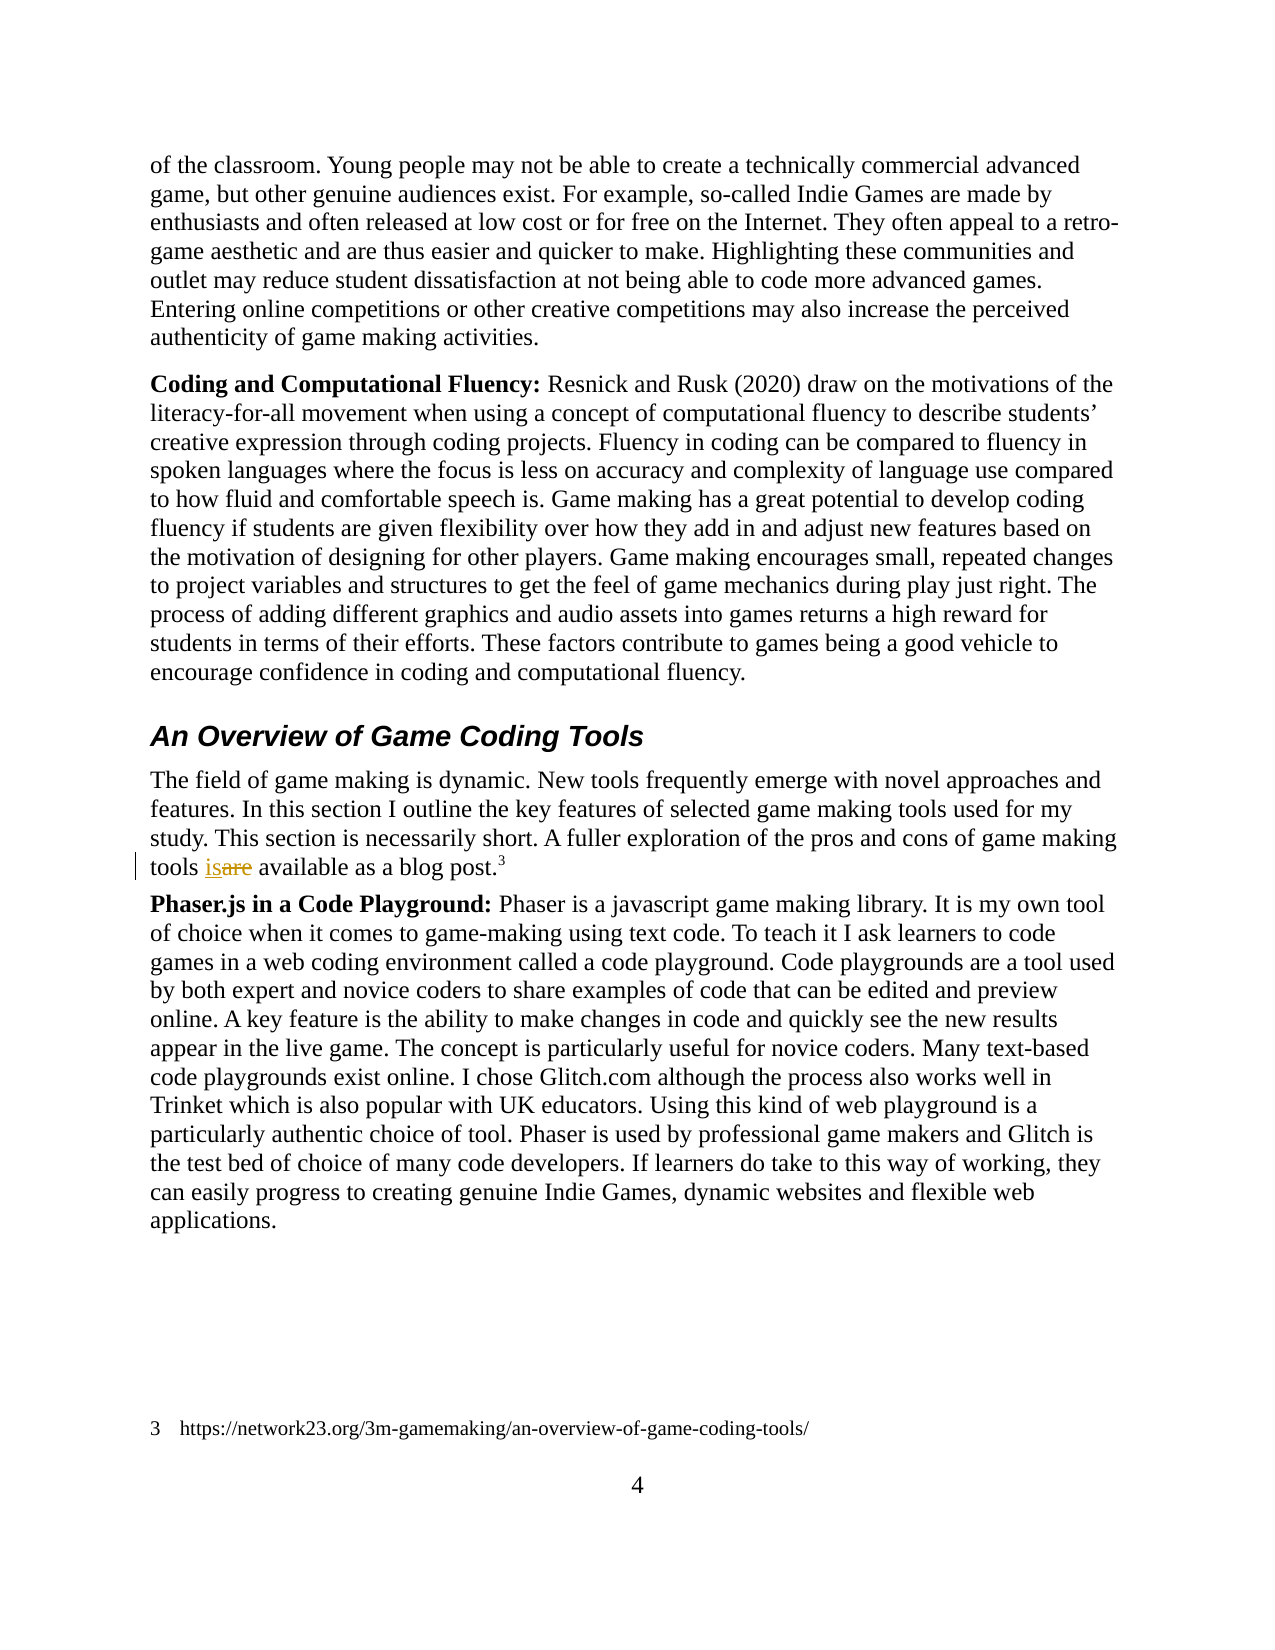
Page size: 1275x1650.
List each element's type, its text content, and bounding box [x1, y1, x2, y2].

text https://network23.org/3m-gamemaking/an-overview-of-game-coding-tools/ [150, 1416, 1125, 1440]
text Coding and Computational Fluency: Resnick and Rusk (2020) draw on the motivations of the literacy-for-all movement when using a concept of computational fluency to describe students’ creative expression through coding projects. Fluency in coding can be compared to fluency in spoken languages where the focus is less on accuracy and complexity of language use compared to how fluid and comfortable speech is. Game making has a great potential to develop coding fluency if students are given flexibility over how they add in and adjust new features based on the motivation of designing for other players. Game making encourages small, repeated changes to project variables and structures to get the feel of game mechanics during play just right. The process of adding different graphics and audio assets into games returns a high reward for students in terms of their efforts. These factors contribute to games being a good vehicle to encourage confidence in coding and computational fluency. [150, 369, 1125, 685]
text Phaser.js in a Code Playground: Phaser is a javascript game making library. It is my own tool of choice when it comes to game-making using text code. To teach it I ask learners to code games in a web coding environment called a code playground. Code playgrounds are a tool used by both expert and novice coders to share examples of code that can be edited and preview online. A key feature is the ability to make changes in code and quickly see the new results appear in the live game. The concept is particularly useful for novice coders. Many text-based code playgrounds exist online. I chose Glitch.com although the process also works well in Trinket which is also popular with UK educators. Using this kind of web playground is a particularly authentic choice of tool. Phaser is used by professional game makers and Glitch is the test bed of choice of many code developers. If learners do take to this way of working, they can easily progress to creating genuine Indie Games, dynamic websites and flexible web applications. [150, 889, 1125, 1234]
text The field of game making is dynamic. New tools frequently emerge with novel approaches and features. In this section I outline the key features of selected game making tools used for my study. This section is necessarily short. A fuller exploration of the pros and cons of game making tools is available as a blog post. [150, 765, 1125, 880]
text of the classroom. Young people may not be able to create a technically commercial advanced game, but other genuine audiences exist. For example, so-called Indie Games are made by enthusiasts and often released at low cost or for free on the Internet. They often appeal to a retro-game aesthetic and are thus easier and quicker to make. Highlighting these communities and outlet may reduce student dissatisfaction at not being able to code more advanced games. Entering online competitions or other creative competitions may also increase the perceived authenticity of game making activities. [150, 150, 1125, 351]
subtitle An Overview of Game Coding Tools [150, 719, 1125, 753]
